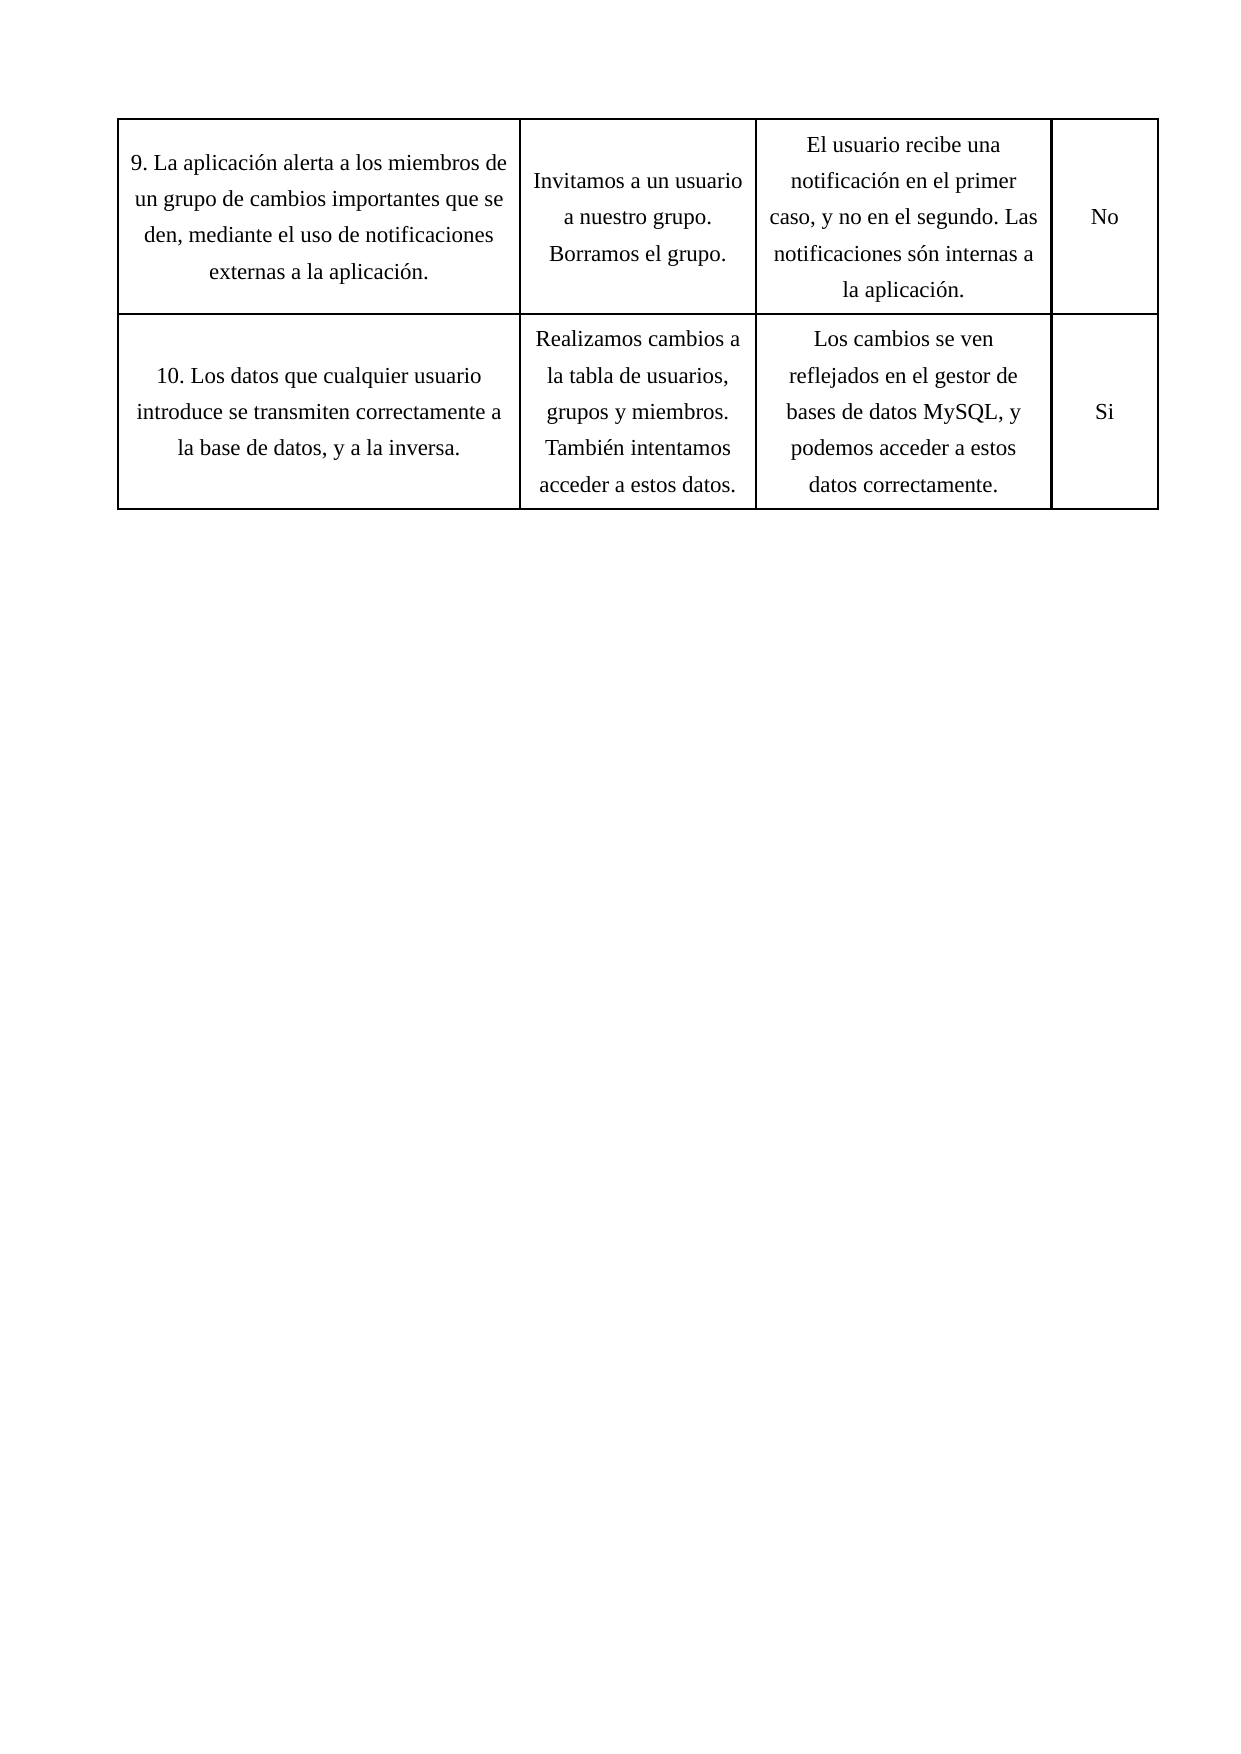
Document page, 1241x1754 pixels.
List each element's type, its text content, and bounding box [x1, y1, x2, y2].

table_cell Si [1053, 315, 1157, 507]
table_cell Realizamos cambios a la tabla de usuarios, grupos y miembros. También intentamos acceder a estos datos. [521, 315, 755, 507]
table_cell 9. La aplicación alerta a los miembros de un grupo de cambios importantes que se den, mediante el uso de notificaciones externas a la aplicación. [119, 120, 519, 313]
table_cell 10. Los datos que cualquier usuario introduce se transmiten correctamente a la base de datos, y a la inversa. [119, 315, 519, 507]
table_cell Invitamos a un usuario a nuestro grupo. Borramos el grupo. [521, 120, 755, 313]
table_cell No [1053, 120, 1157, 313]
table_cell Los cambios se ven reflejados en el gestor de bases de datos MySQL, y podemos acceder a estos datos correctamente. [757, 315, 1050, 507]
table_cell El usuario recibe una notificación en el primer caso, y no en el segundo. Las notificaciones són internas a la aplicación. [757, 120, 1050, 313]
